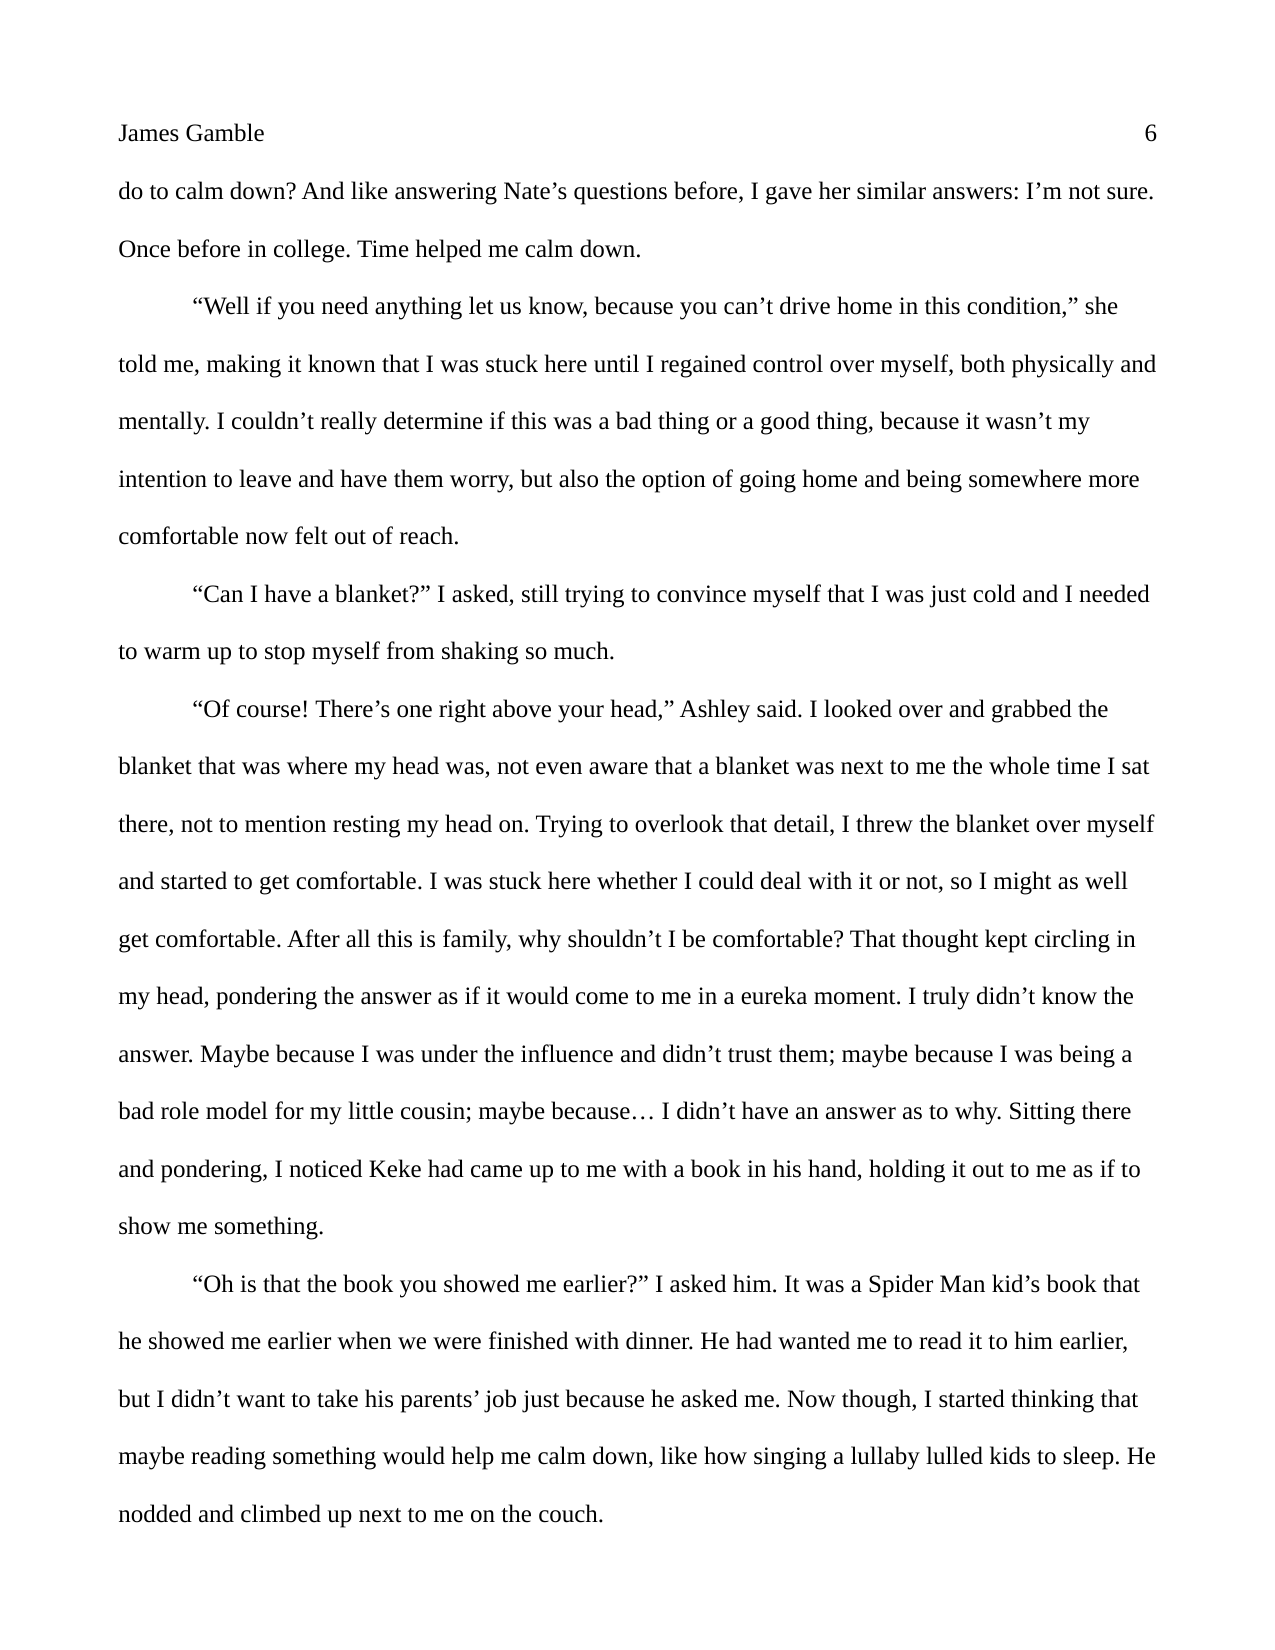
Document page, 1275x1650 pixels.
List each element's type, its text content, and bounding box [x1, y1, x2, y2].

text “Of course! There’s one right above your head,” Ashley said. I looked over and grabbed the blanket that was where my head was, not even aware that a blanket was next to me the whole time I sat there, not to mention resting my head on. Trying to overlook that detail, I threw the blanket over myself and started to get comfortable. I was stuck here whether I could deal with it or not, so I might as well get comfortable. After all this is family, why shouldn’t I be comfortable? That thought kept circling in my head, pondering the answer as if it would come to me in a eureka moment. I truly didn’t know the answer. Maybe because I was under the influence and didn’t trust them; maybe because I was being a bad role model for my little cousin; maybe because… I didn’t have an answer as to why. Sitting there and pondering, I noticed Keke had came up to me with a book in his hand, holding it out to me as if to show me something. [118, 694, 1157, 1240]
text do to calm down? And like answering Nate’s questions before, I gave her similar answers: I’m not sure. Once before in college. Time helped me calm down. [118, 176, 1157, 263]
text “Can I have a blanket?” I asked, still trying to convince myself that I was just cold and I needed to warm up to stop myself from shaking so much. [118, 579, 1157, 665]
text “Oh is that the book you showed me earlier?” I asked him. It was a Spider Man kid’s book that he showed me earlier when we were finished with dinner. He had wanted me to read it to him earlier, but I didn’t want to take his parents’ job just because he asked me. Now though, I started thinking that maybe reading something would help me calm down, like how singing a lullaby lulled kids to sleep. He nodded and climbed up next to me on the couch. [118, 1269, 1157, 1528]
text “Well if you need anything let us know, because you can’t drive home in this condition,” she told me, making it known that I was stuck here until I regained control over myself, both physically and mentally. I couldn’t really determine if this was a bad thing or a good thing, because it wasn’t my intention to leave and have them worry, but also the option of going home and being somewhere more comfortable now felt out of reach. [118, 291, 1157, 550]
